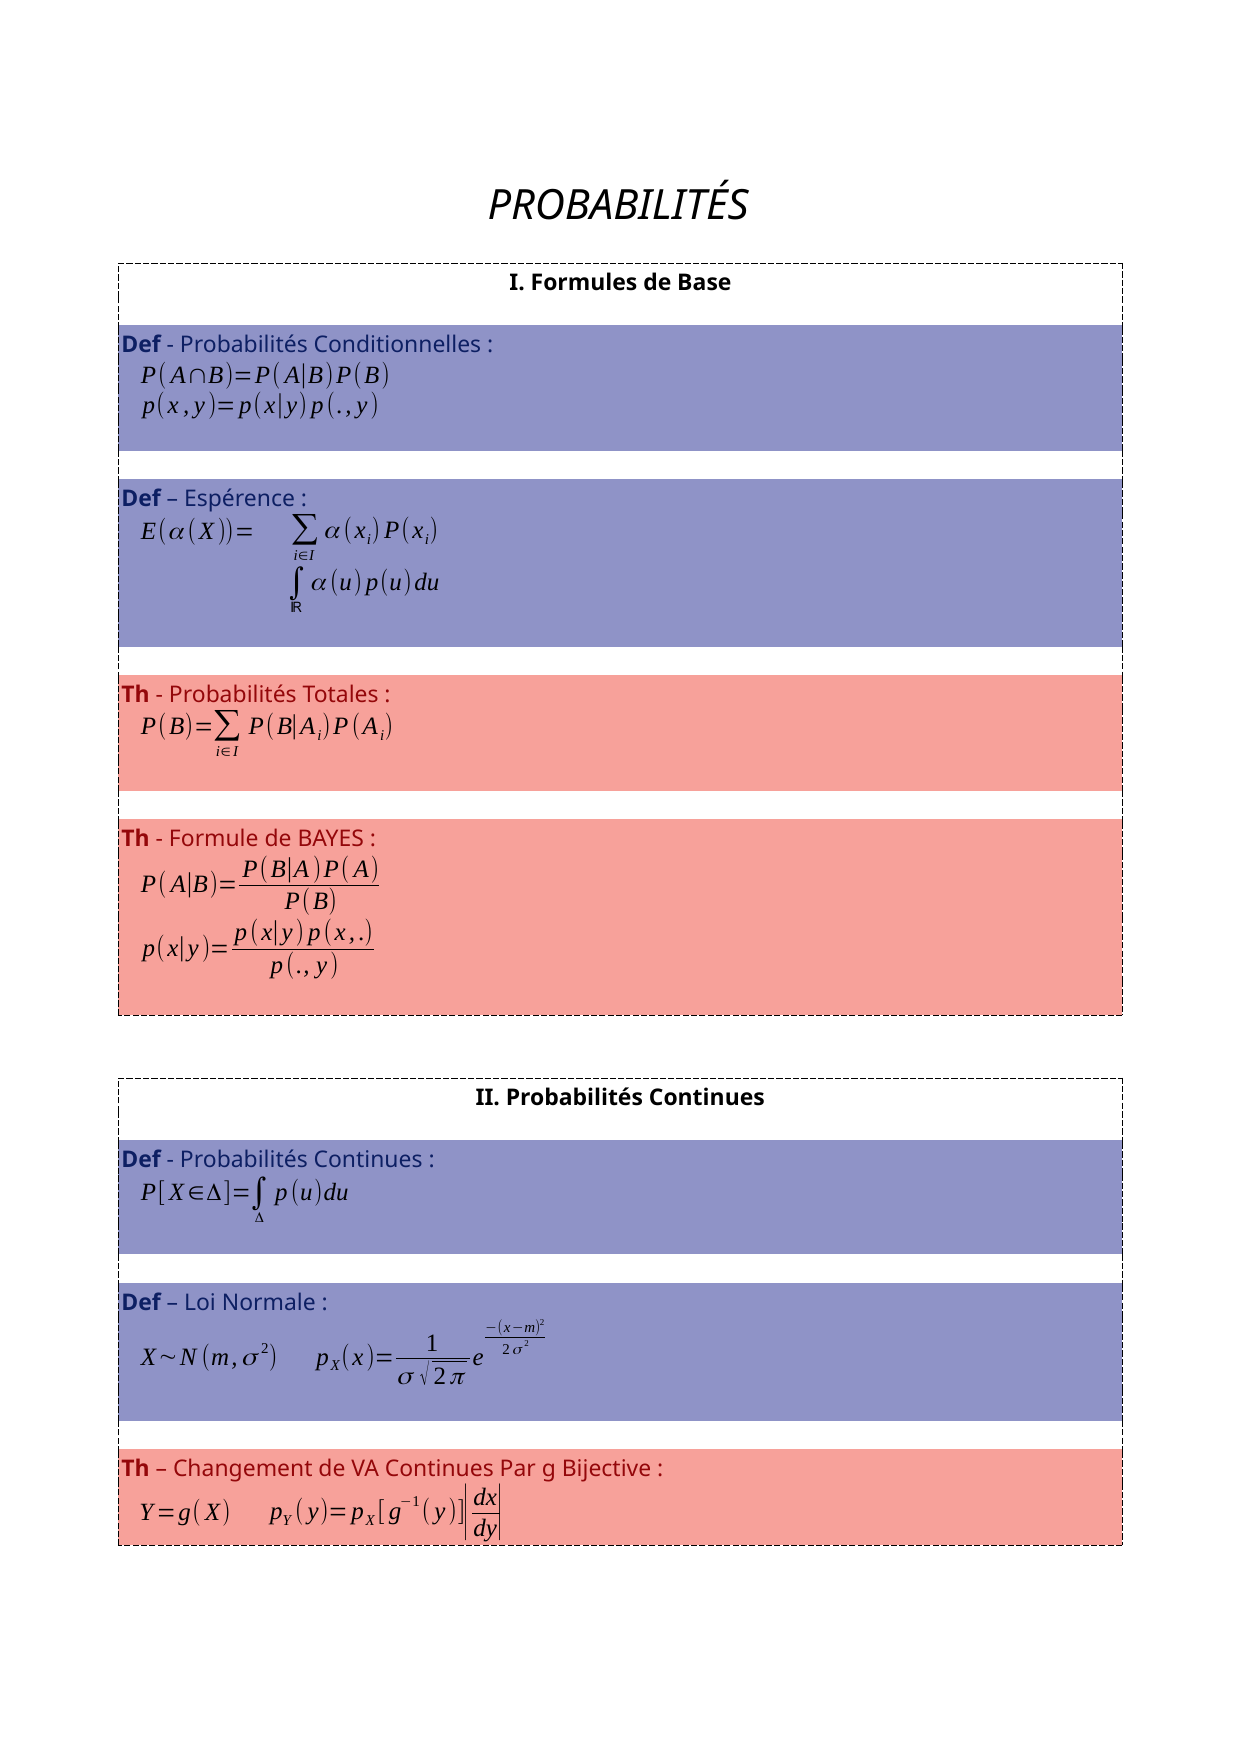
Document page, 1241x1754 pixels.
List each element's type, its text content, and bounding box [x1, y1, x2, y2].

text Def - Probabilités Conditionnelles : [118, 325, 1122, 357]
text Th - Probabilités Totales : [118, 675, 1122, 706]
text II. Probabilités Continues [118, 1077, 1122, 1112]
text Def - Probabilités Continues : [118, 1140, 1122, 1171]
text I. Formules de Base [118, 263, 1122, 297]
text Def – Loi Normale : [118, 1283, 1122, 1314]
text Th - Formule de BAYES : [118, 819, 1122, 851]
text Th – Changement de VA Continues Par g Bijective : [118, 1449, 1122, 1480]
text PROBABILITÉS [118, 175, 1122, 232]
text Def – Espérence : [118, 479, 1122, 510]
